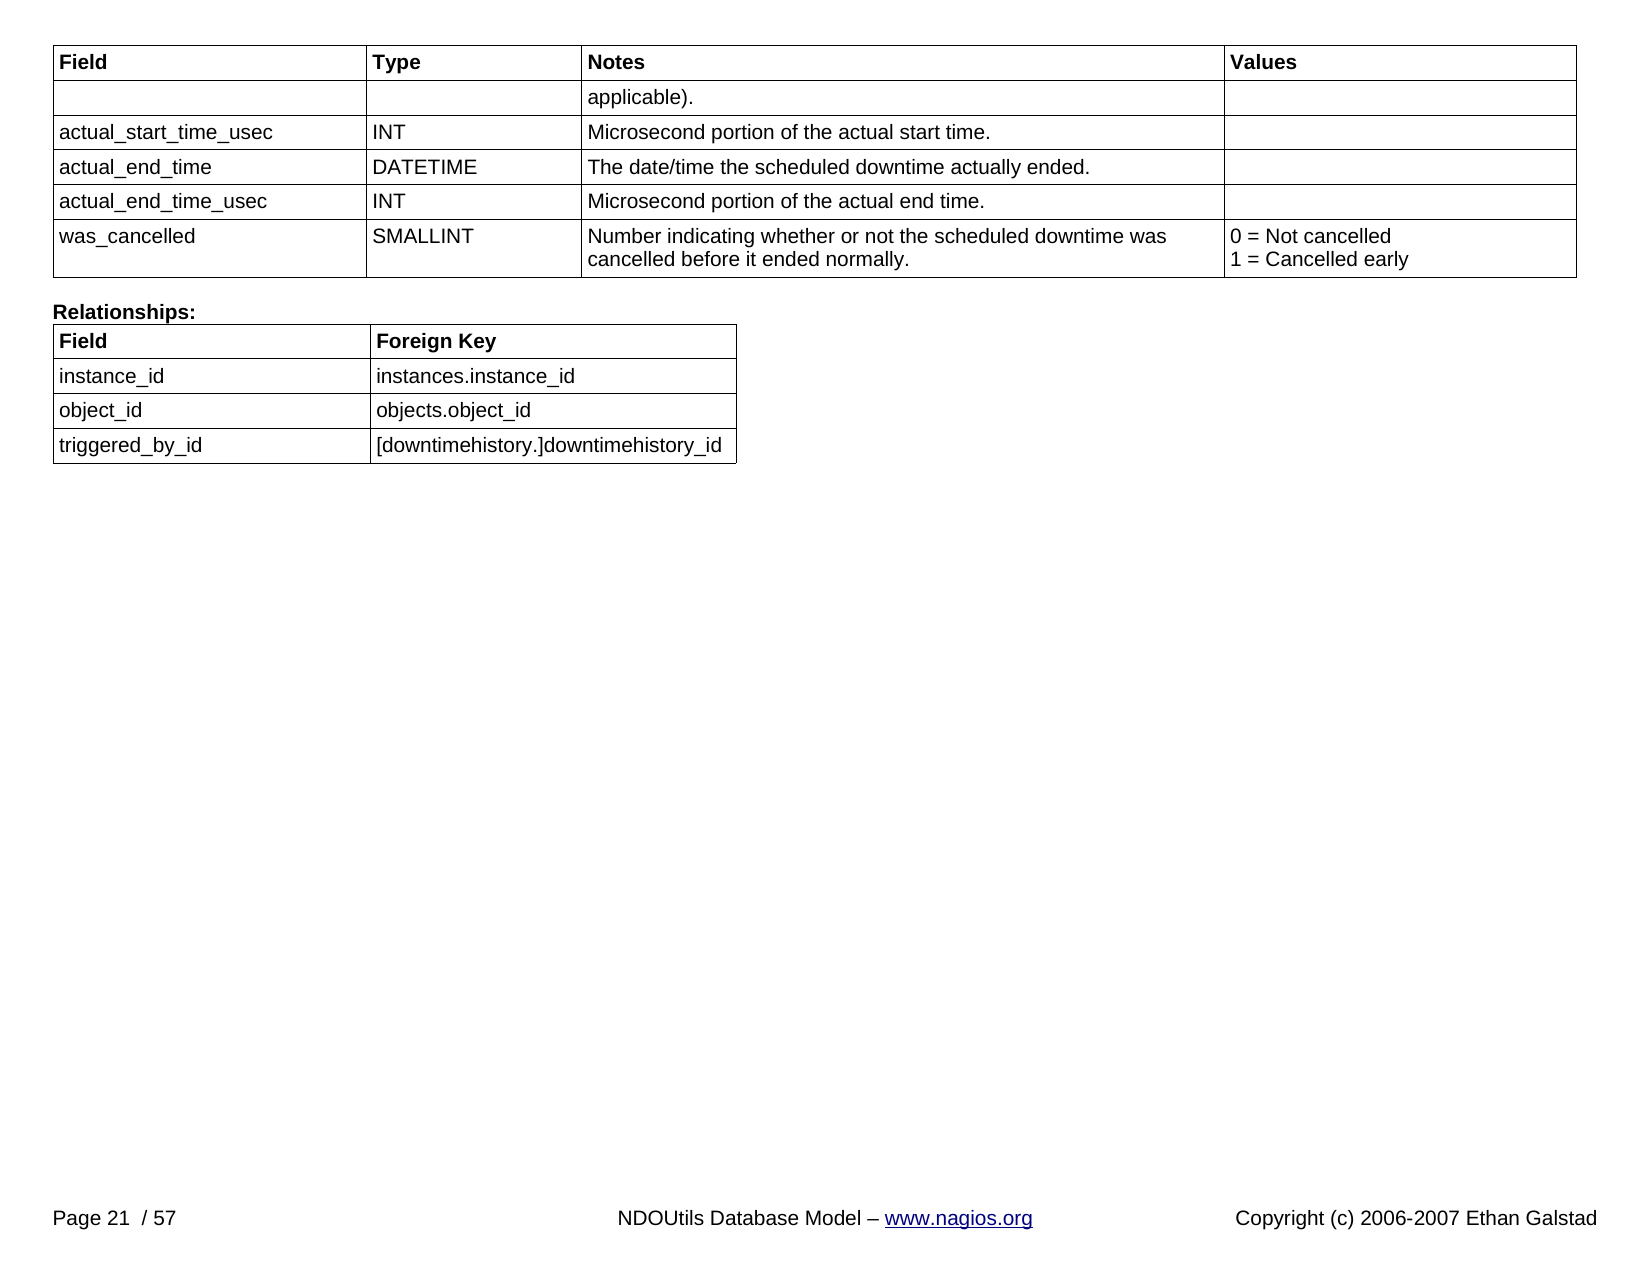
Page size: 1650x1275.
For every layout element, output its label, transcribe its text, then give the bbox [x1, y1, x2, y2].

table_cell Microsecond portion of the actual start time. [582, 116, 1224, 149]
table_cell [1225, 150, 1576, 184]
table_cell instances.instance_id [371, 359, 736, 393]
table_cell [downtimehistory.]downtimehistory_id [371, 429, 736, 463]
table_cell objects.object_id [371, 394, 736, 428]
table_cell DATETIME [367, 150, 581, 184]
table_header Foreign Key [371, 325, 736, 358]
table_cell actual_start_time_usec [54, 116, 366, 149]
table_cell Number indicating whether or not the scheduled downtime was cancelled before it ended normally. [582, 220, 1224, 277]
table_cell actual_end_time_usec [54, 185, 366, 219]
table_cell [54, 81, 366, 115]
table_cell object_id [54, 394, 370, 428]
table_cell [367, 81, 581, 115]
table_cell Microsecond portion of the actual end time. [582, 185, 1224, 219]
text Relationships: [52, 300, 1597, 323]
table_cell [1225, 81, 1576, 115]
table_cell triggered_by_id [54, 429, 370, 463]
table_cell was_cancelled [54, 220, 366, 277]
table_cell actual_end_time [54, 150, 366, 184]
table_header Values [1225, 46, 1576, 80]
table_cell [1225, 185, 1576, 219]
table_cell [1225, 116, 1576, 149]
table_header Type [367, 46, 581, 80]
table_cell applicable). [582, 81, 1224, 115]
table_cell 0 = Not cancelled 1 = Cancelled early [1225, 220, 1576, 277]
table_header Field [54, 46, 366, 80]
table_cell INT [367, 185, 581, 219]
table_cell instance_id [54, 359, 370, 393]
table_header Notes [582, 46, 1224, 80]
table_header Field [54, 325, 370, 358]
table_cell INT [367, 116, 581, 149]
table_cell SMALLINT [367, 220, 581, 277]
table_cell The date/time the scheduled downtime actually ended. [582, 150, 1224, 184]
